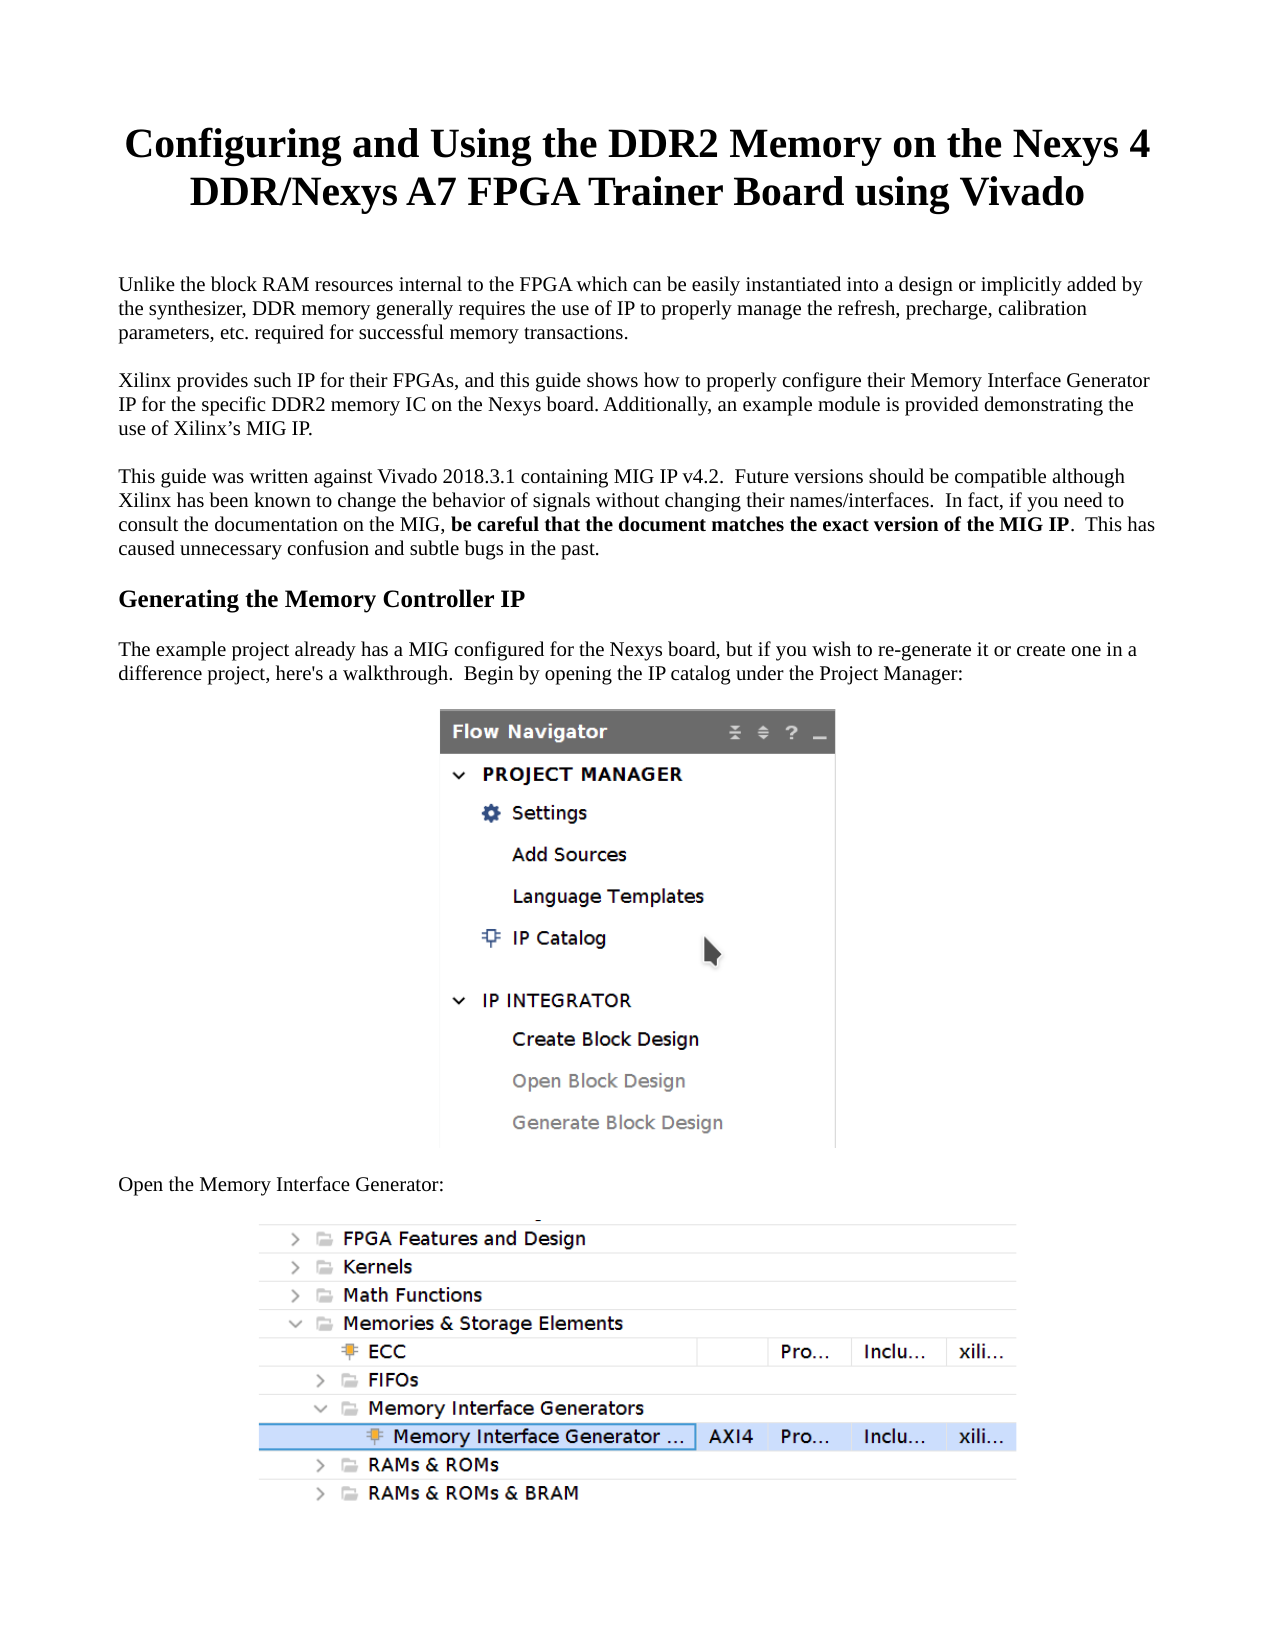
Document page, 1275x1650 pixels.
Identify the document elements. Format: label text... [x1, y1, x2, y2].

picture [439, 709, 836, 1148]
text This guide was written against Vivado 2018.3.1 containing MIG IP v4.2. Future versions should be compatible although Xilinx has been known to change the behavior of signals without changing their names/interfaces. In fact, if you need to consult the documentation on the MIG, be careful that the document matches the exact version of the MIG IP. This has caused unnecessary confusion and subtle bugs in the past. [118, 464, 1157, 560]
text Unlike the block RAM resources internal to the FPGA which can be easily instantiated into a design or implicitly added by the synthesizer, DDR memory generally requires the use of IP to properly manage the refresh, precharge, calibration parameters, etc. required for successful memory transactions. [118, 271, 1157, 344]
text Xilinx provides such IP for their FPGAs, and this guide shows how to properly configure their Memory Interface Generator IP for the specific DDR2 memory IC on the Nexys board. Additionally, an example module is provided demonstrating the use of Xilinx’s MIG IP. [118, 368, 1157, 440]
text Generating the Memory Controller IP [118, 584, 1157, 613]
text Open the Memory Interface Generator: [118, 1172, 1157, 1196]
text Configuring and Using the DDR2 Memory on the Nexys 4 DDR/Nexys A7 FPGA Trainer Board using Vivado [118, 118, 1157, 214]
text The example project already has a MIG configured for the Nexys board, but if you wish to re-generate it or create one in a difference project, here's a walkthrough. Begin by opening the IP catalog under the Project Manager: [118, 637, 1157, 685]
picture [258, 1220, 1017, 1507]
